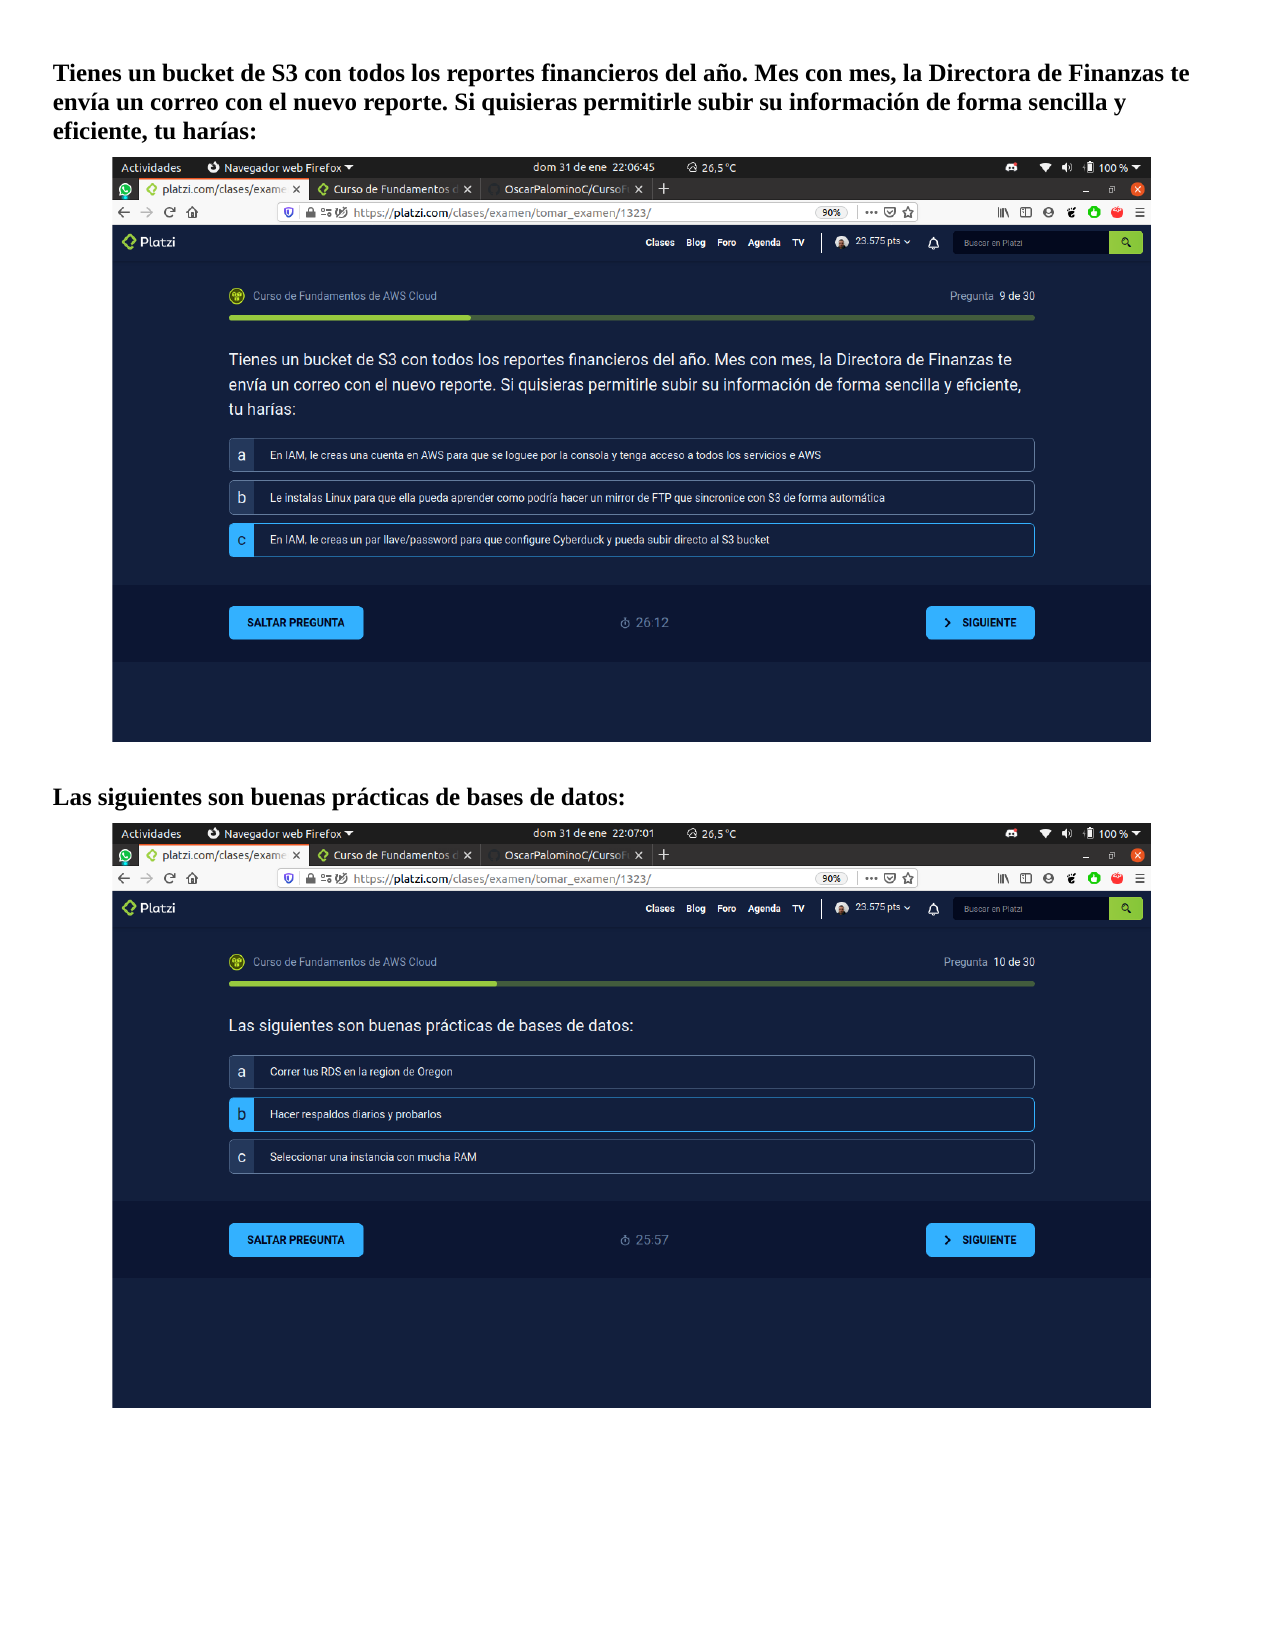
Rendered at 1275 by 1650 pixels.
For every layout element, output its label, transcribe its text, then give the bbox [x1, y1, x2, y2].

subtitle Las siguientes son buenas prácticas de bases de datos: [53, 782, 1211, 811]
picture [112, 823, 1151, 1408]
picture [112, 157, 1151, 742]
subtitle Tienes un bucket de S3 con todos los reportes financieros del año. Mes con mes, la Directora de Finanzas te envía un correo con el nuevo reporte. Si quisieras permitirle subir su información de forma sencilla y eficiente, tu harías: [53, 58, 1211, 145]
